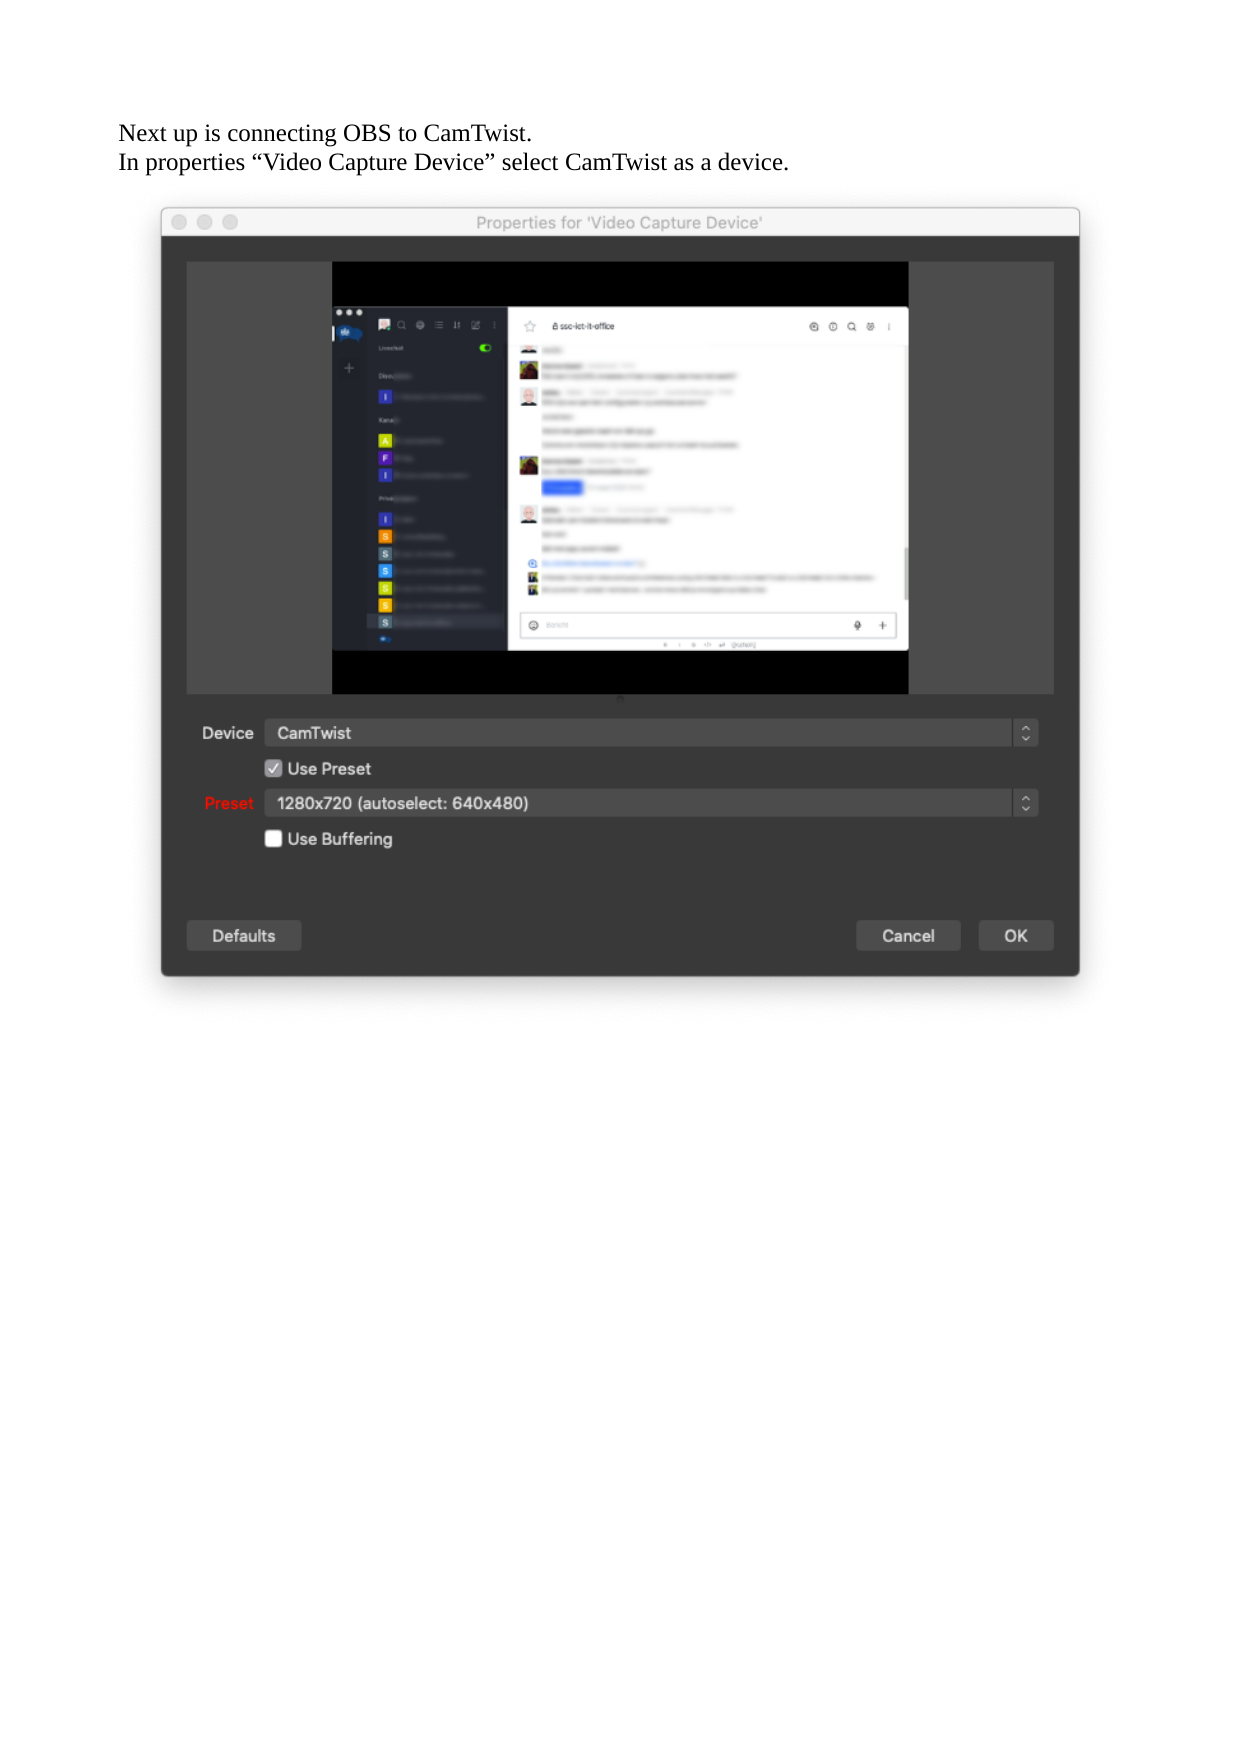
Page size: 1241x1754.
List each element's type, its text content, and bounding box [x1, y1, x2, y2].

text In properties “Video Capture Device” select CamTwist as a device. [118, 147, 1122, 175]
picture [118, 175, 1123, 1030]
text Next up is connecting OBS to CamTwist. [118, 118, 1122, 147]
